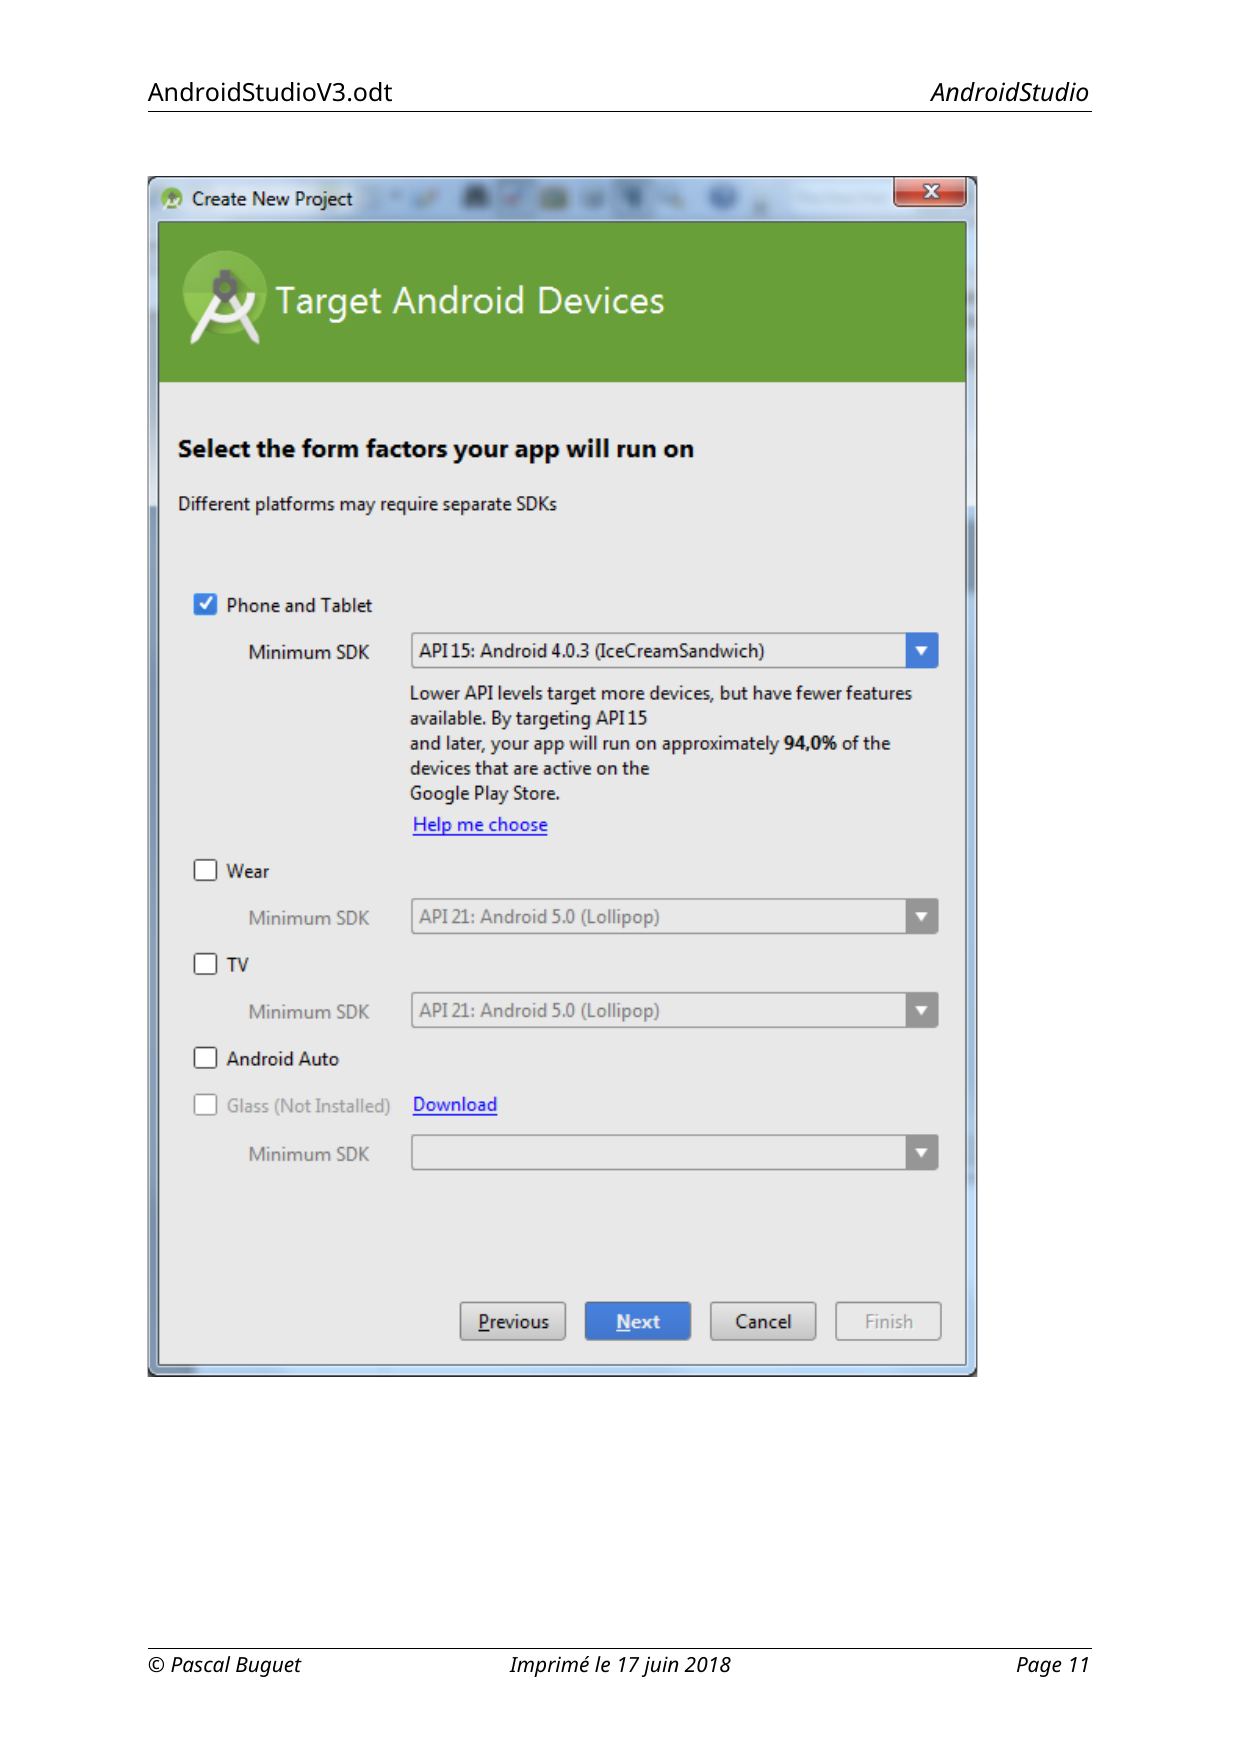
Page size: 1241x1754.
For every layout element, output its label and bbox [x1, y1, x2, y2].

picture [147, 176, 978, 1377]
